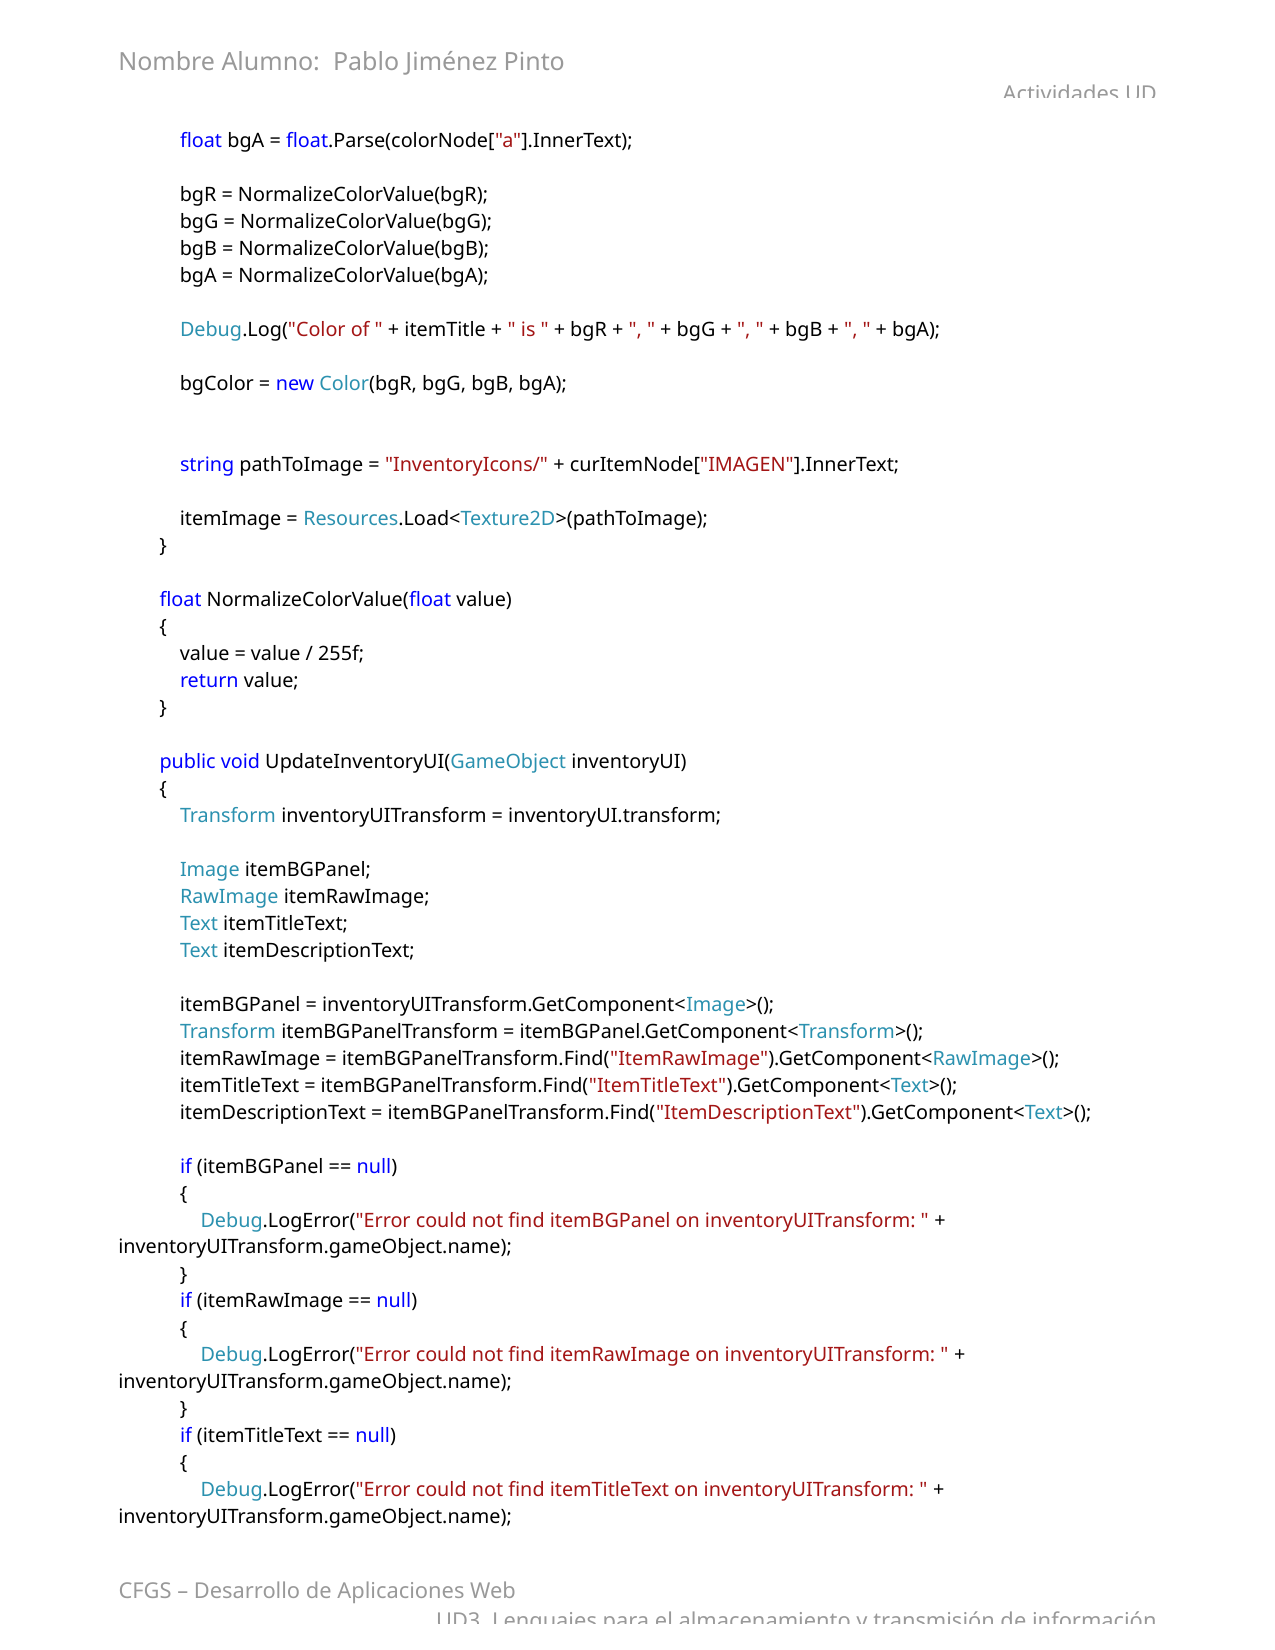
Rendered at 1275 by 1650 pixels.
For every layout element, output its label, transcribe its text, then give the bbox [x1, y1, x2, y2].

text itemBGPanel = inventoryUITransform.GetComponent<Image>(); [118, 990, 1157, 1017]
text } [118, 693, 1157, 720]
text Debug.LogError("Error could not find itemTitleText on inventoryUITransform: " + inventoryUITransform.gameObject.name); [118, 1476, 1157, 1529]
text itemDescriptionText = itemBGPanelTransform.Find("ItemDescriptionText").GetComponent<Text>(); [118, 1098, 1157, 1125]
text bgR = NormalizeColorValue(bgR); [118, 181, 1157, 208]
text { [118, 1179, 1157, 1206]
text float NormalizeColorValue(float value) [118, 585, 1157, 612]
text } [118, 1395, 1157, 1422]
text if (itemBGPanel == null) [118, 1152, 1157, 1179]
text value = value / 255f; [118, 639, 1157, 666]
text Image itemBGPanel; [118, 855, 1157, 882]
text Debug.LogError("Error could not find itemRawImage on inventoryUITransform: " + inventoryUITransform.gameObject.name); [118, 1341, 1157, 1395]
text Transform inventoryUITransform = inventoryUI.transform; [118, 801, 1157, 828]
text Text itemDescriptionText; [118, 936, 1157, 963]
text { [118, 1314, 1157, 1341]
text itemTitleText = itemBGPanelTransform.Find("ItemTitleText").GetComponent<Text>(); [118, 1071, 1157, 1098]
text RawImage itemRawImage; [118, 882, 1157, 909]
text itemImage = Resources.Load<Texture2D>(pathToImage); [118, 504, 1157, 531]
text public void UpdateInventoryUI(GameObject inventoryUI) [118, 747, 1157, 774]
text { [118, 1449, 1157, 1476]
text bgA = NormalizeColorValue(bgA); [118, 262, 1157, 288]
text bgG = NormalizeColorValue(bgG); [118, 208, 1157, 234]
text return value; [118, 666, 1157, 693]
text { [118, 774, 1157, 801]
text string pathToImage = "InventoryIcons/" + curItemNode["IMAGEN"].InnerText; [118, 450, 1157, 477]
text if (itemTitleText == null) [118, 1422, 1157, 1449]
text Text itemTitleText; [118, 909, 1157, 936]
text itemRawImage = itemBGPanelTransform.Find("ItemRawImage").GetComponent<RawImage>(); [118, 1044, 1157, 1071]
text Debug.LogError("Error could not find itemBGPanel on inventoryUITransform: " + inventoryUITransform.gameObject.name); [118, 1206, 1157, 1260]
text Debug.Log("Color of " + itemTitle + " is " + bgR + ", " + bgG + ", " + bgB + ", " + bgA); [118, 316, 1157, 342]
text } [118, 531, 1157, 558]
text float bgA = float.Parse(colorNode["a"].InnerText); [118, 127, 1157, 154]
text } [118, 1260, 1157, 1287]
text bgColor = new Color(bgR, bgG, bgB, bgA); [118, 369, 1157, 396]
text bgB = NormalizeColorValue(bgB); [118, 234, 1157, 262]
text Transform itemBGPanelTransform = itemBGPanel.GetComponent<Transform>(); [118, 1017, 1157, 1044]
text { [118, 612, 1157, 639]
text if (itemRawImage == null) [118, 1287, 1157, 1314]
